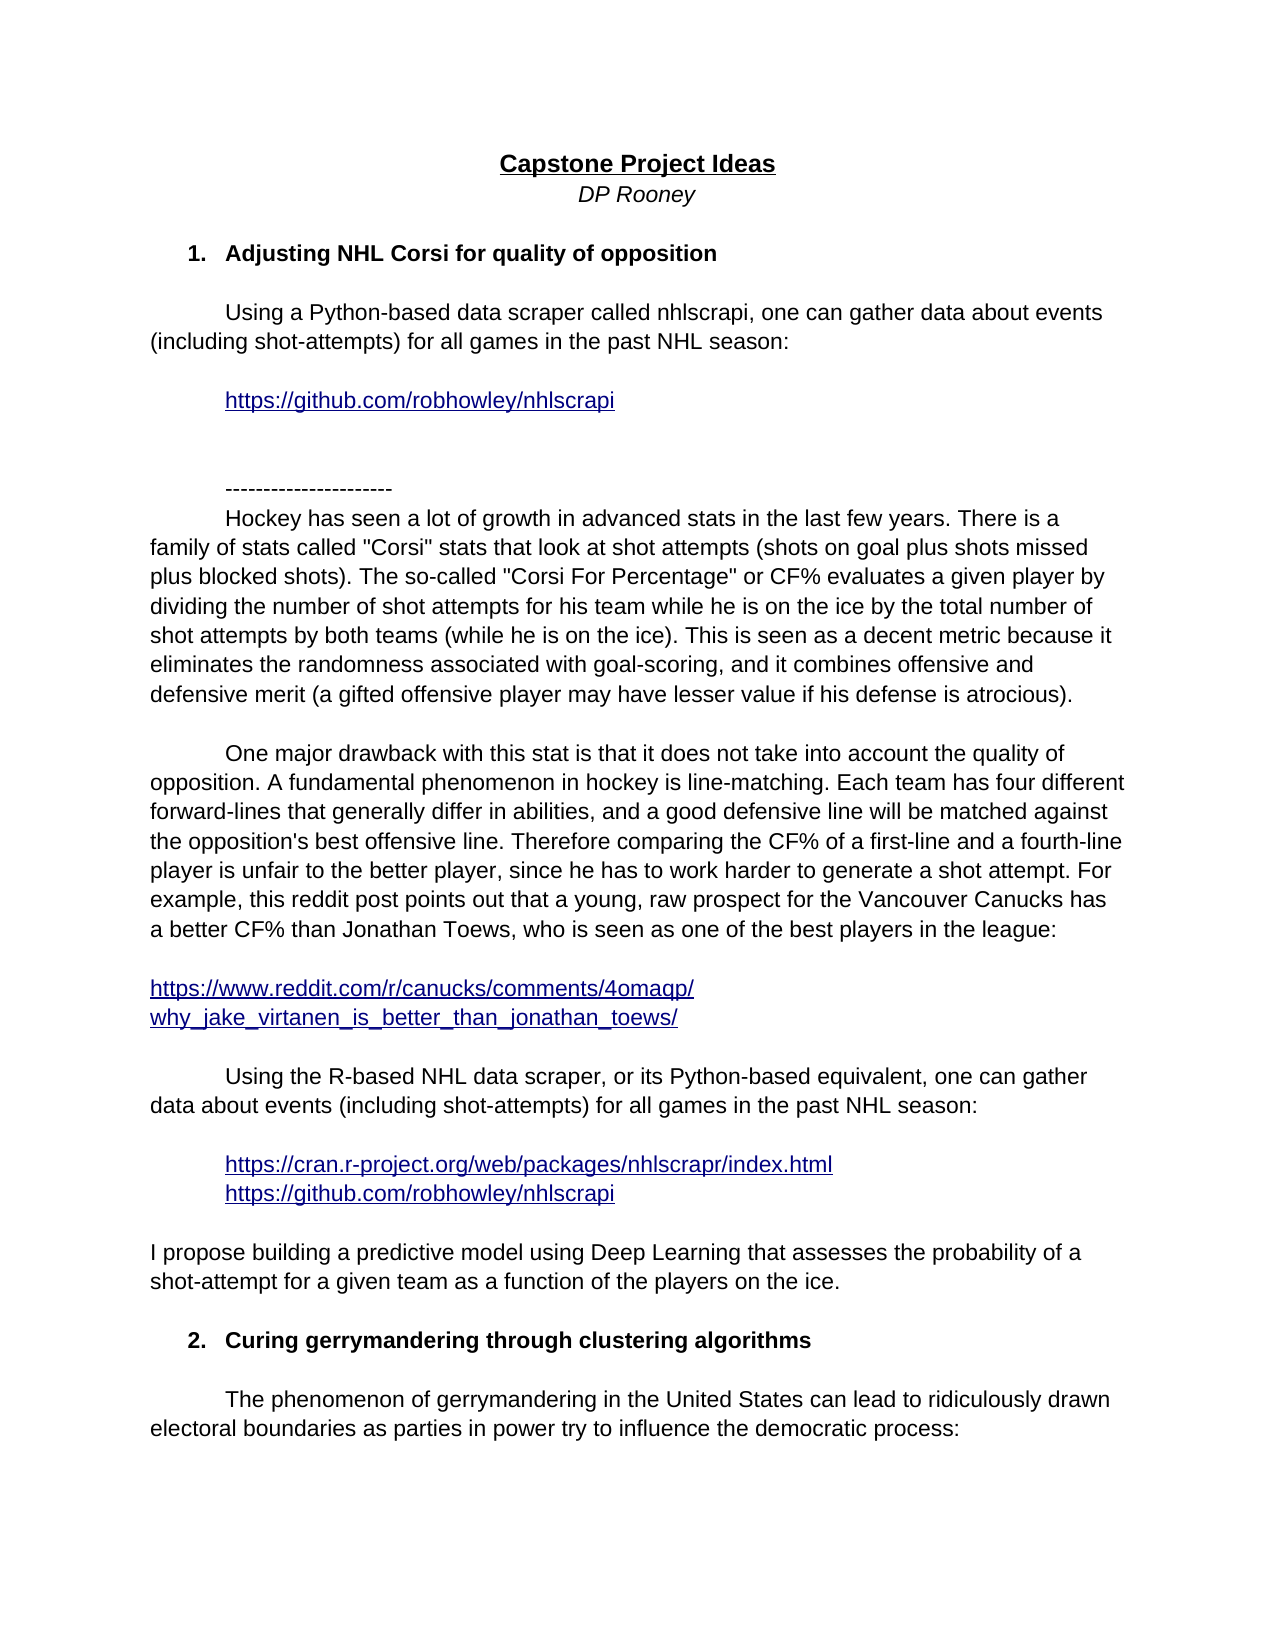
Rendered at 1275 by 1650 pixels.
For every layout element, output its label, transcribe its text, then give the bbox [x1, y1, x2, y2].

text https://github.com/robhowley/nhlscrapi [150, 388, 1125, 413]
text One major drawback with this stat is that it does not take into account the quality of opposition. A fundamental phenomenon in hockey is line-matching. Each team has four different forward-lines that generally differ in abilities, and a good defensive line will be matched against the opposition's best offensive line. Therefore comparing the CF% of a first-line and a fourth-line player is unfair to the better player, since he has to work harder to generate a shot attempt. For example, this reddit post points out that a young, raw prospect for the Vancouver Canucks has a better CF% than Jonathan Toews, who is seen as one of the best players in the league: [150, 740, 1125, 942]
text The phenomenon of gerrymandering in the United States can lead to ridiculously drawn electoral boundaries as parties in power try to influence the democratic process: [150, 1386, 1125, 1441]
text https://github.com/robhowley/nhlscrapi [150, 1181, 1125, 1206]
text https://www.reddit.com/r/canucks/comments/4omaqp/why_jake_virtanen_is_better_than_jonathan_toews/ [150, 975, 1125, 1030]
text Using a Python-based data scraper called nhlscrapi, one can gather data about events (including shot-attempts) for all games in the past NHL season: [150, 299, 1125, 354]
list Adjusting NHL Corsi for quality of opposition [187, 241, 1125, 266]
text ---------------------- [150, 476, 1125, 501]
text https://cran.r-project.org/web/packages/nhlscrapr/index.html [150, 1151, 1125, 1177]
list Curing gerrymandering through clustering algorithms [187, 1328, 1125, 1353]
text Hockey has seen a lot of growth in advanced stats in the last few years. There is a family of stats called "Corsi" stats that look at shot attempts (shots on goal plus shots missed plus blocked shots). The so-called "Corsi For Percentage" or CF% evaluates a given player by dividing the number of shot attempts for his team while he is on the ice by the total number of shot attempts by both teams (while he is on the ice). This is seen as a decent metric because it eliminates the randomness associated with goal-scoring, and it combines offensive and defensive merit (a gifted offensive player may have lesser value if his defense is atrocious). [150, 505, 1125, 707]
text I propose building a predictive model using Deep Learning that assesses the probability of a shot-attempt for a given team as a function of the players on the ice. [150, 1239, 1125, 1294]
text DP Rooney [150, 182, 1125, 208]
text Using the R-based NHL data scraper, or its Python-based equivalent, one can gather data about events (including shot-attempts) for all games in the past NHL season: [150, 1063, 1125, 1118]
text Capstone Project Ideas [150, 150, 1125, 178]
